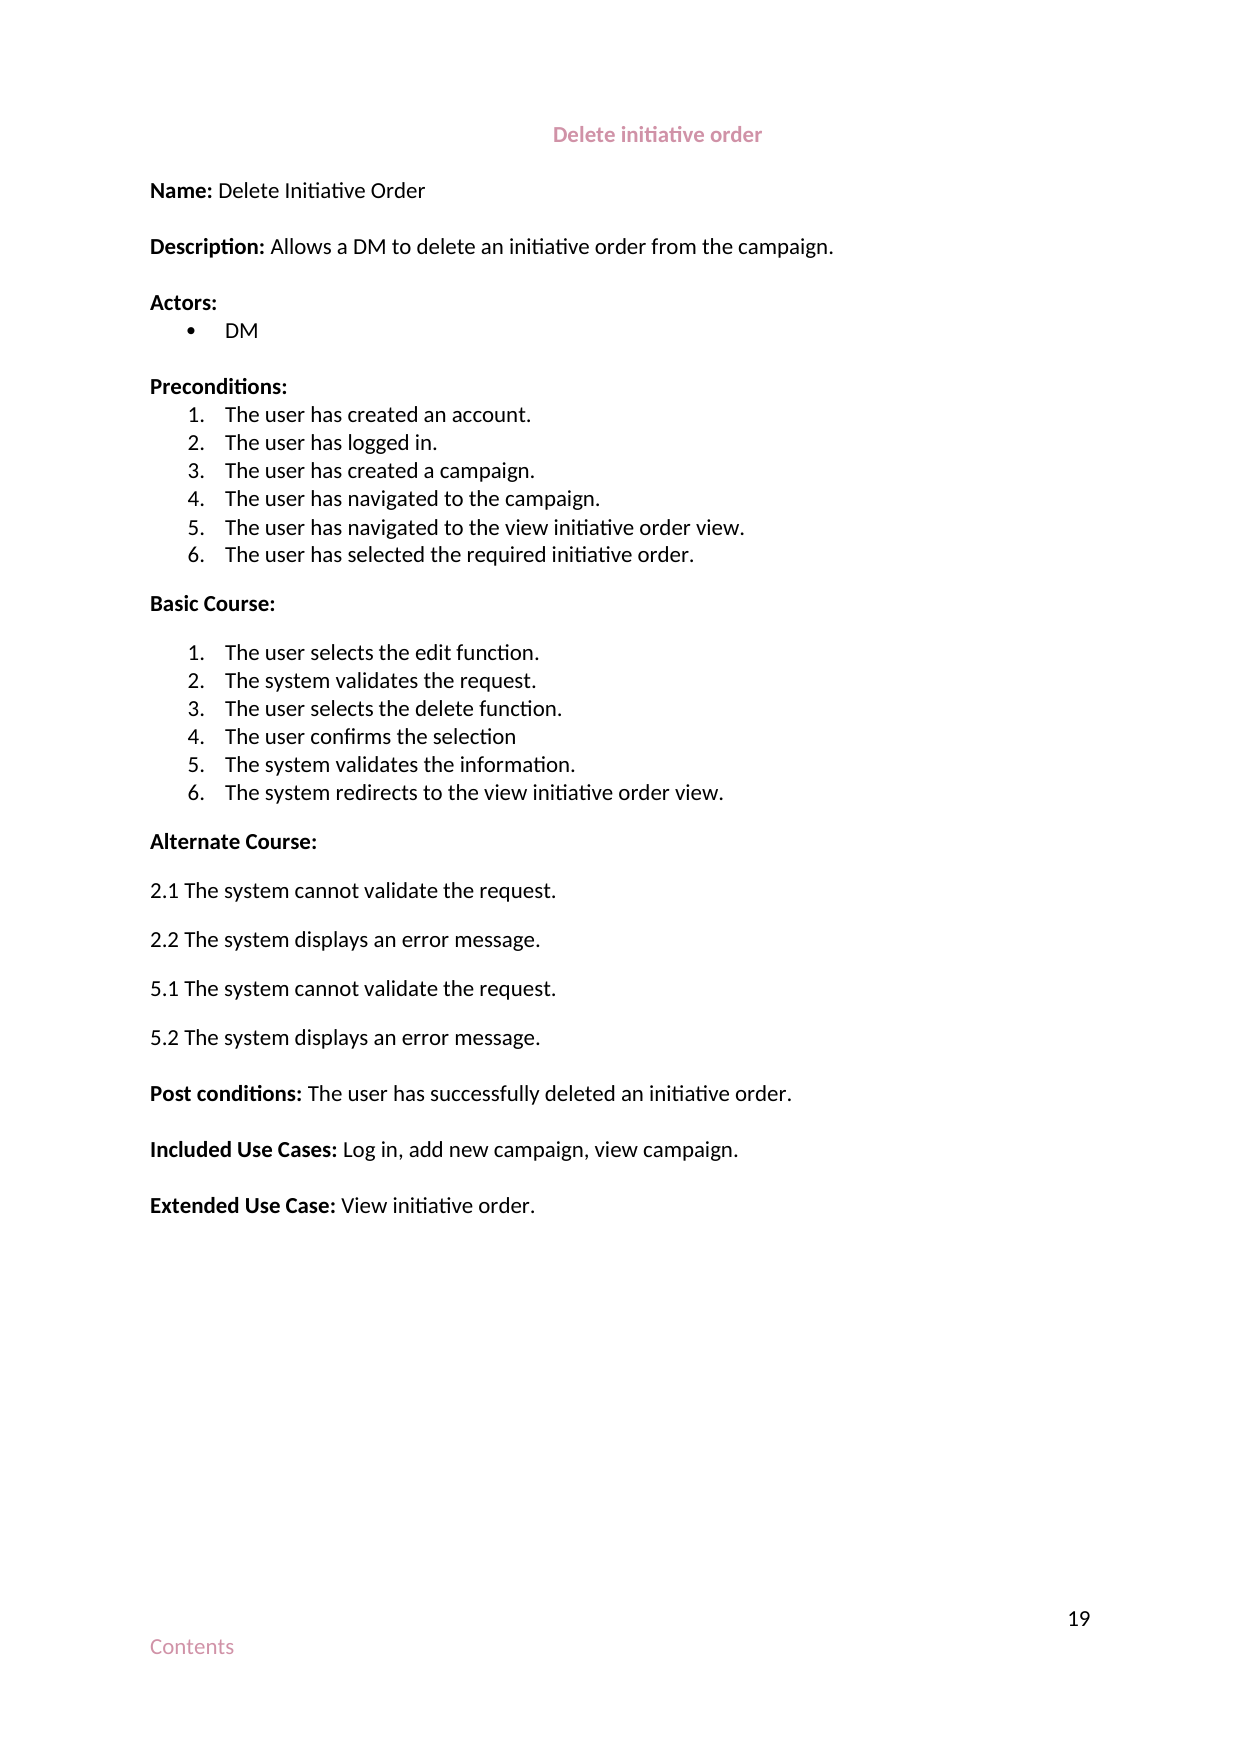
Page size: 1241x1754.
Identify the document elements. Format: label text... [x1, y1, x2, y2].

list The user has created a campaign. [187, 457, 1090, 484]
list The user selects the delete function. [187, 694, 1090, 722]
list The system validates the information. [187, 750, 1090, 778]
list The user selects the edit function. [187, 638, 1090, 666]
text Description: Allows a DM to delete an initiative order from the campaign. [150, 232, 1090, 260]
text Post conditions: The user has successfully deleted an initiative order. [150, 1079, 1090, 1107]
list The user has logged in. [187, 428, 1090, 457]
text Preconditions: [150, 372, 1090, 401]
text 2.2 The system displays an error message. [150, 925, 1090, 953]
text Included Use Cases: Log in, add new campaign, view campaign. [150, 1135, 1090, 1163]
text 5.2 The system displays an error message. [150, 1023, 1090, 1051]
text Delete initiative order [225, 120, 1090, 148]
text Extended Use Case: View initiative order. [150, 1191, 1090, 1219]
text 2.1 The system cannot validate the request. [150, 876, 1090, 904]
list The user has navigated to the campaign. [187, 484, 1090, 513]
list The user has navigated to the view initiative order view. [187, 513, 1090, 541]
list The user has selected the required initiative order. [187, 541, 1090, 569]
text Alternate Course: [150, 827, 1090, 855]
list The user has created an account. [187, 401, 1090, 428]
text 5.1 The system cannot validate the request. [150, 974, 1090, 1002]
list The system redirects to the view initiative order view. [187, 778, 1090, 806]
text Basic Course: [150, 589, 1090, 617]
list The user confirms the selection [187, 722, 1090, 750]
text Name: Delete Initiative Order [150, 176, 1090, 204]
list DM [187, 316, 1090, 344]
list The system validates the request. [187, 666, 1090, 694]
text Actors: [150, 288, 1090, 316]
